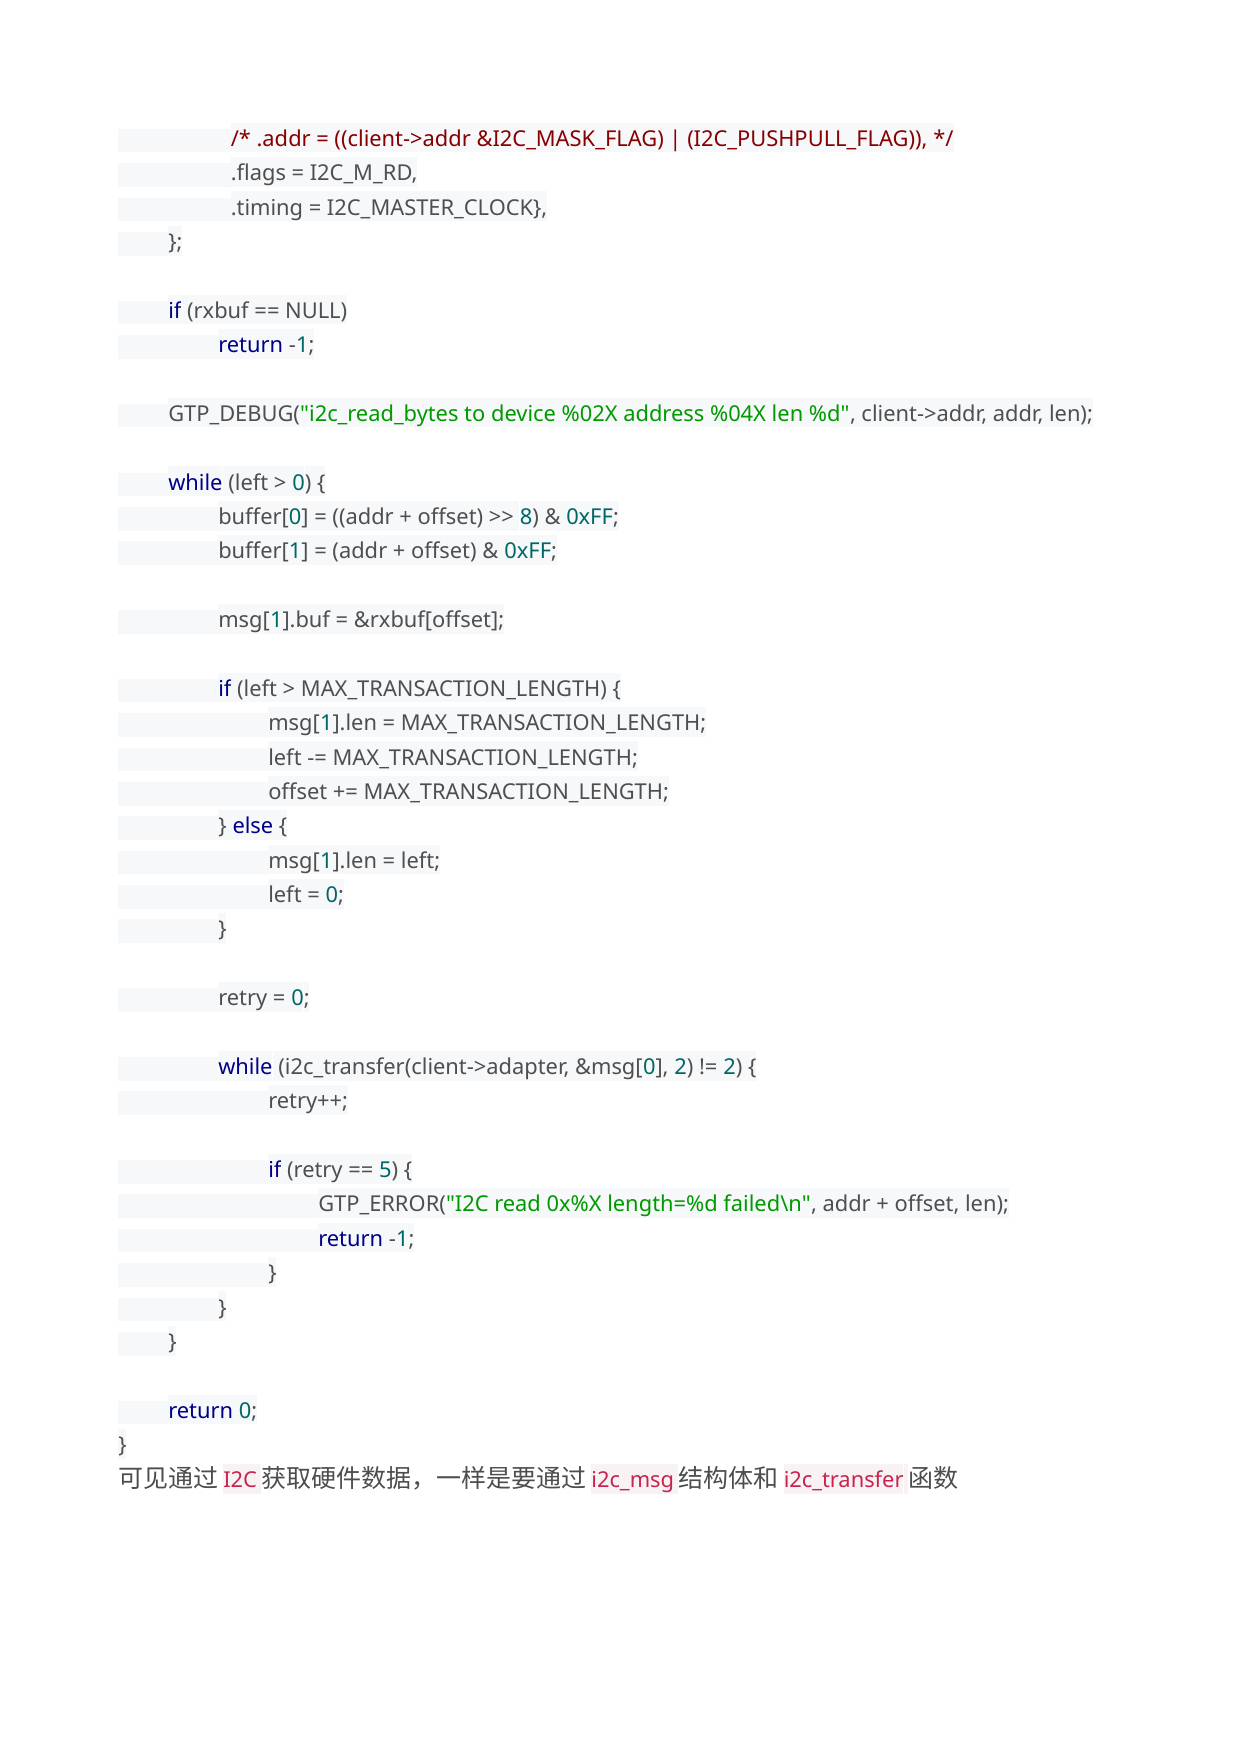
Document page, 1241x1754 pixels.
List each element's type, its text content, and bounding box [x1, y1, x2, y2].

text offset += MAX_TRANSACTION_LENGTH; [118, 771, 1122, 806]
text if (left > MAX_TRANSACTION_LENGTH) { [118, 668, 1122, 702]
text 可见通过I2C获取硬件数据，一样是要通过i2c_msg结构体和i2c_transfer函数 [118, 1459, 1122, 1495]
text } [118, 1287, 1122, 1321]
text buffer[1] = (addr + offset) & 0xFF; [118, 531, 1122, 565]
text buffer[0] = ((addr + offset) >> 8) & 0xFF; [118, 496, 1122, 531]
text /* .addr = ((client->addr &I2C_MASK_FLAG) | (I2C_PUSHPULL_FLAG)), */ [118, 118, 1122, 152]
text }; [118, 221, 1122, 256]
text left = 0; [118, 874, 1122, 909]
text .timing = I2C_MASTER_CLOCK}, [118, 187, 1122, 221]
text } [118, 1252, 1122, 1287]
text } [118, 1321, 1122, 1356]
text } [118, 1424, 1122, 1459]
text if (rxbuf == NULL) [118, 290, 1122, 324]
text return 0; [118, 1390, 1122, 1424]
text retry = 0; [118, 977, 1122, 1012]
text msg[1].buf = &rxbuf[offset]; [118, 599, 1122, 634]
text if (retry == 5) { [118, 1149, 1122, 1184]
text while (left > 0) { [118, 462, 1122, 496]
text left -= MAX_TRANSACTION_LENGTH; [118, 737, 1122, 771]
text return -1; [118, 324, 1122, 359]
text .flags = I2C_M_RD, [118, 152, 1122, 187]
text retry++; [118, 1081, 1122, 1115]
text GTP_DEBUG("i2c_read_bytes to device %02X address %04X len %d", client->addr, addr, len); [118, 393, 1122, 427]
text GTP_ERROR("I2C read 0x%X length=%d failed\n", addr + offset, len); [118, 1184, 1122, 1218]
text while (i2c_transfer(client->adapter, &msg[0], 2) != 2) { [118, 1046, 1122, 1081]
text msg[1].len = MAX_TRANSACTION_LENGTH; [118, 702, 1122, 737]
text return -1; [118, 1218, 1122, 1252]
text msg[1].len = left; [118, 840, 1122, 874]
text } else { [118, 806, 1122, 840]
text } [118, 909, 1122, 943]
